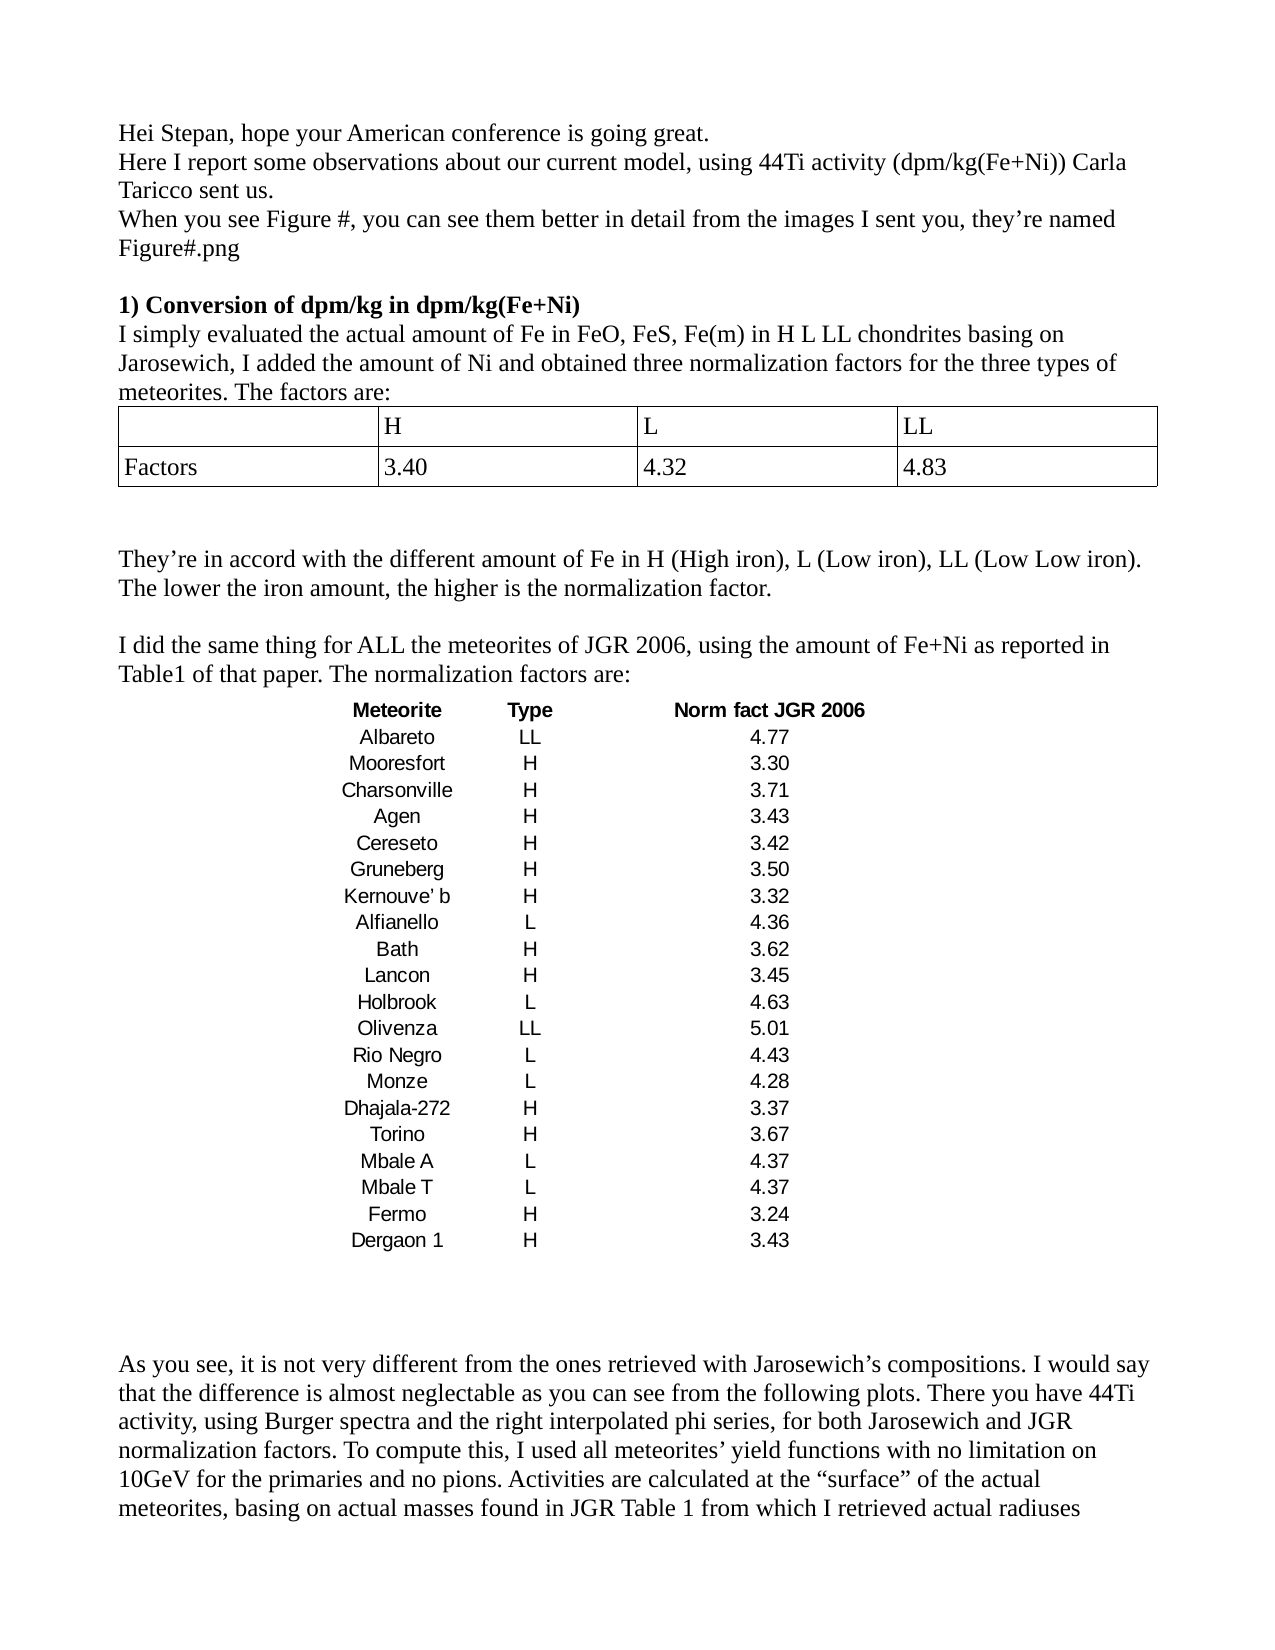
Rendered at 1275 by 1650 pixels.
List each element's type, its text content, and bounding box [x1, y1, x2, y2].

table_header L [638, 407, 897, 446]
text They’re in accord with the different amount of Fe in H (High iron), L (Low iron), LL (Low Low iron). The lower the iron amount, the higher is the normalization factor. I did the same thing for ALL the meteorites of JGR 2006, using the amount of Fe+Ni as reported in Table1 of that paper. The normalization factors are: [118, 487, 1157, 716]
table_cell 4.83 [898, 447, 1157, 486]
table_cell 3.40 [379, 447, 637, 486]
text I simply evaluated the actual amount of Fe in FeO, FeS, Fe(m) in H L LL chondrites basing on Jarosewich, I added the amount of Ni and obtained three normalization factors for the three types of meteorites. The factors are: [118, 319, 1157, 406]
text Hei Stepan, hope your American conference is going great. Here I report some observations about our current model, using 44Ti activity (dpm/kg(Fe+Ni)) Carla Taricco sent us. When you see Figure #, you can see them better in detail from the images I sent you, they’re named Figure#.png 1) Conversion of dpm/kg in dpm/kg(Fe+Ni) [118, 118, 1157, 319]
table_header [119, 407, 378, 446]
table_header LL [898, 407, 1157, 446]
table_header H [379, 407, 637, 446]
table_cell Factors [119, 447, 378, 486]
text As you see, it is not very different from the ones retrieved with Jarosewich’s compositions. I would say that the difference is almost neglectable as you can see from the following plots. There you have 44Ti activity, using Burger spectra and the right interpolated phi series, for both Jarosewich and JGR normalization factors. To compute this, I used all meteorites’ yield functions with no limitation on 10GeV for the primaries and no pions. Activities are calculated at the “surface” of the actual meteorites, basing on actual masses found in JGR Table 1 from which I retrieved actual radiuses [118, 1349, 1157, 1521]
table_cell 4.32 [638, 447, 897, 486]
